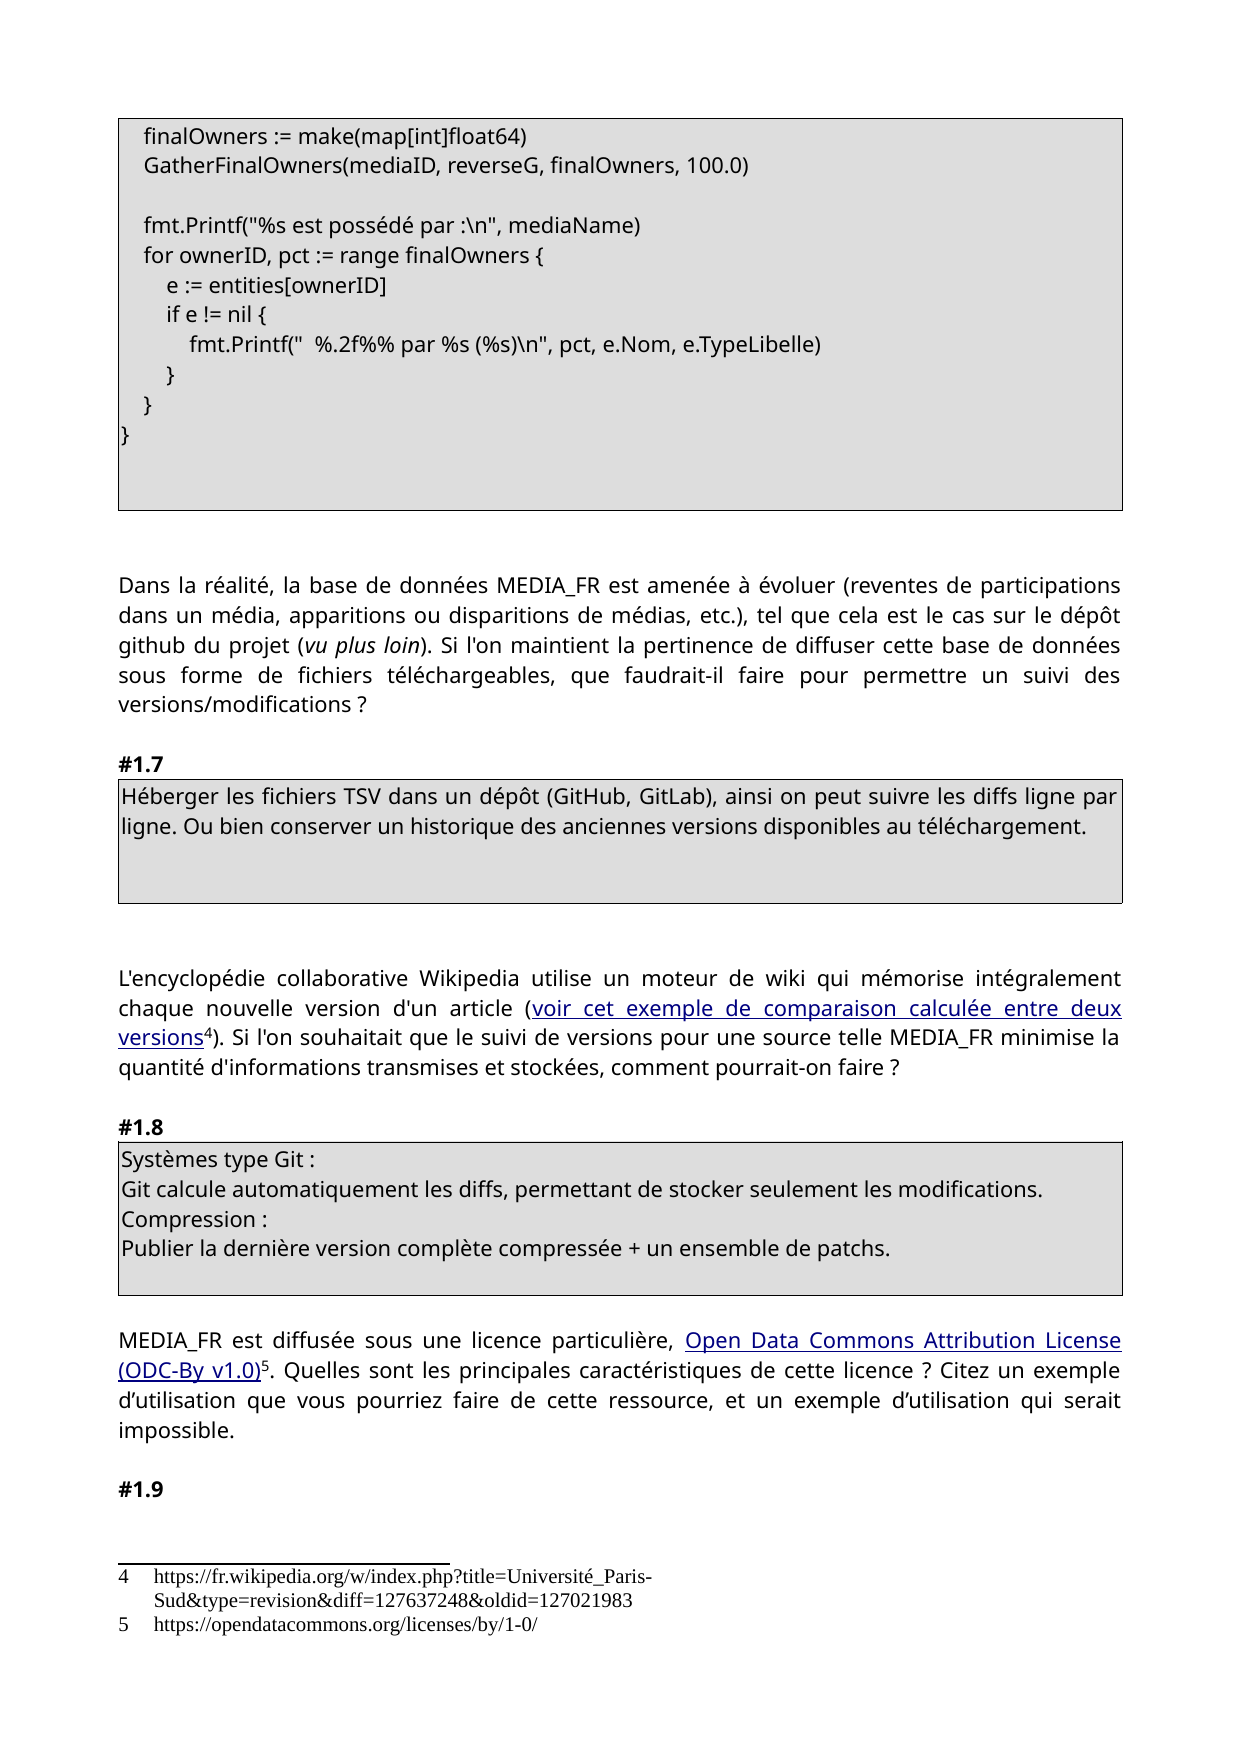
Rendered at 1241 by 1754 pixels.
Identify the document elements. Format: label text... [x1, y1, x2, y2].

text Dans la réalité, la base de données MEDIA_FR est amenée à évoluer (reventes de participations dans un média, apparitions ou disparitions de médias, etc.), tel que cela est le cas sur le dépôt github du projet (vu plus loin). Si l'on maintient la pertinence de diffuser cette base de données sous forme de fichiers téléchargeables, que faudrait-il faire pour permettre un suivi des versions/modifications ? [118, 570, 1122, 719]
text fmt.Printf(" %.2f%% par %s (%s)\n", pct, e.Nom, e.TypeLibelle) [119, 327, 1122, 356]
text Git calcule automatiquement les diffs, permettant de stocker seulement les modifications. [119, 1171, 1122, 1201]
text } [119, 386, 1122, 416]
text } [119, 356, 1122, 386]
text fmt.Printf("%s est possédé par :\n", mediaName) [119, 207, 1122, 237]
text Publier la dernière version complète compressée + un ensemble de patchs. [119, 1231, 1122, 1261]
text https://fr.wikipedia.org/w/index.php?title=Université_Paris-Sud&type=revision&diff=127637248&oldid=127021983 [118, 1564, 1122, 1612]
text #1.8 [118, 1112, 1122, 1141]
text GatherFinalOwners(mediaID, reverseG, finalOwners, 100.0) [119, 148, 1122, 178]
text Héberger les fichiers TSV dans un dépôt (GitHub, GitLab), ainsi on peut suivre les diffs ligne par ligne. Ou bien conserver un historique des anciennes versions disponibles au téléchargement. [119, 780, 1122, 838]
text Systèmes type Git : [119, 1143, 1122, 1171]
text } [119, 416, 1122, 446]
text https://opendatacommons.org/licenses/by/1-0/ [118, 1612, 1122, 1636]
text L'encyclopédie collaborative Wikipedia utilise un moteur de wiki qui mémorise intégralement chaque nouvelle version d'un article (voir cet exemple de comparaison calculée entre deux versions). Si l'on souhaitait que le suivi de versions pour une source telle MEDIA_FR minimise la quantité d'informations transmises et stockées, comment pourrait-on faire ? [118, 963, 1122, 1082]
text finalOwners := make(map[int]float64) [119, 119, 1122, 148]
text #1.7 [118, 749, 1122, 779]
text e := entities[ownerID] [119, 267, 1122, 297]
text #1.9 [118, 1474, 1122, 1504]
text MEDIA_FR est diffusée sous une licence particulière, Open Data Commons Attribution License (ODC-By v1.0). Quelles sont les principales caractéristiques de cette licence ? Citez un exemple d’utilisation que vous pourriez faire de cette ressource, et un exemple d’utilisation qui serait impossible. [118, 1325, 1122, 1444]
text Compression : [119, 1201, 1122, 1231]
text if e != nil { [119, 297, 1122, 327]
text for ownerID, pct := range finalOwners { [119, 237, 1122, 267]
